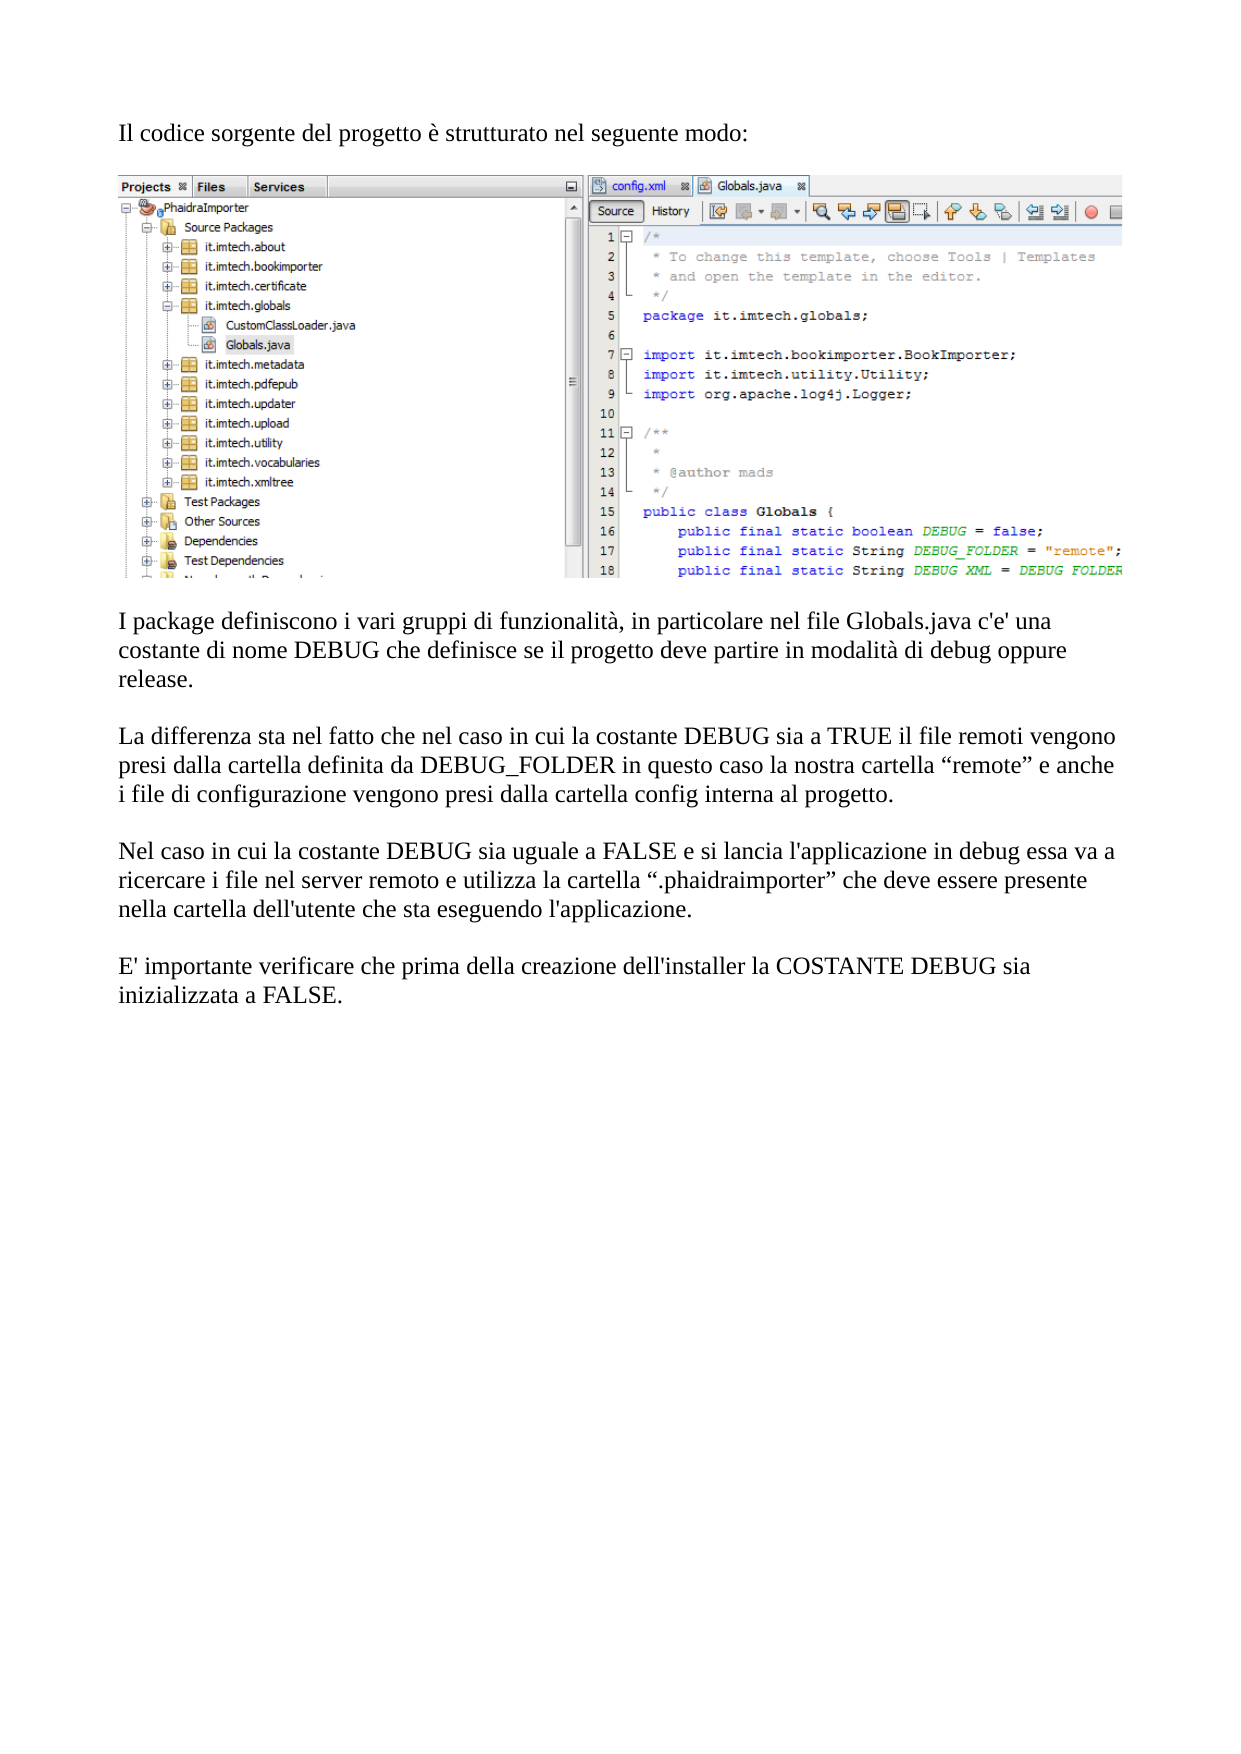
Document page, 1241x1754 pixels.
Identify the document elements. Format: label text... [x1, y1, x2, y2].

text Il codice sorgente del progetto è strutturato nel seguente modo: [118, 118, 1122, 147]
picture [118, 175, 1123, 578]
text E' importante verificare che prima della creazione dell'installer la COSTANTE DEBUG sia inizializzata a FALSE. [118, 951, 1122, 1009]
text La differenza sta nel fatto che nel caso in cui la costante DEBUG sia a TRUE il file remoti vengono presi dalla cartella definita da DEBUG_FOLDER in questo caso la nostra cartella “remote” e anche i file di configurazione vengono presi dalla cartella config interna al progetto. [118, 721, 1122, 808]
text Nel caso in cui la costante DEBUG sia uguale a FALSE e si lancia l'applicazione in debug essa va a ricercare i file nel server remoto e utilizza la cartella “.phaidraimporter” che deve essere presente nella cartella dell'utente che sta eseguendo l'applicazione. [118, 836, 1122, 923]
text I package definiscono i vari gruppi di funzionalità, in particolare nel file Globals.java c'e' una costante di nome DEBUG che definisce se il progetto deve partire in modalità di debug oppure release. [118, 606, 1122, 693]
